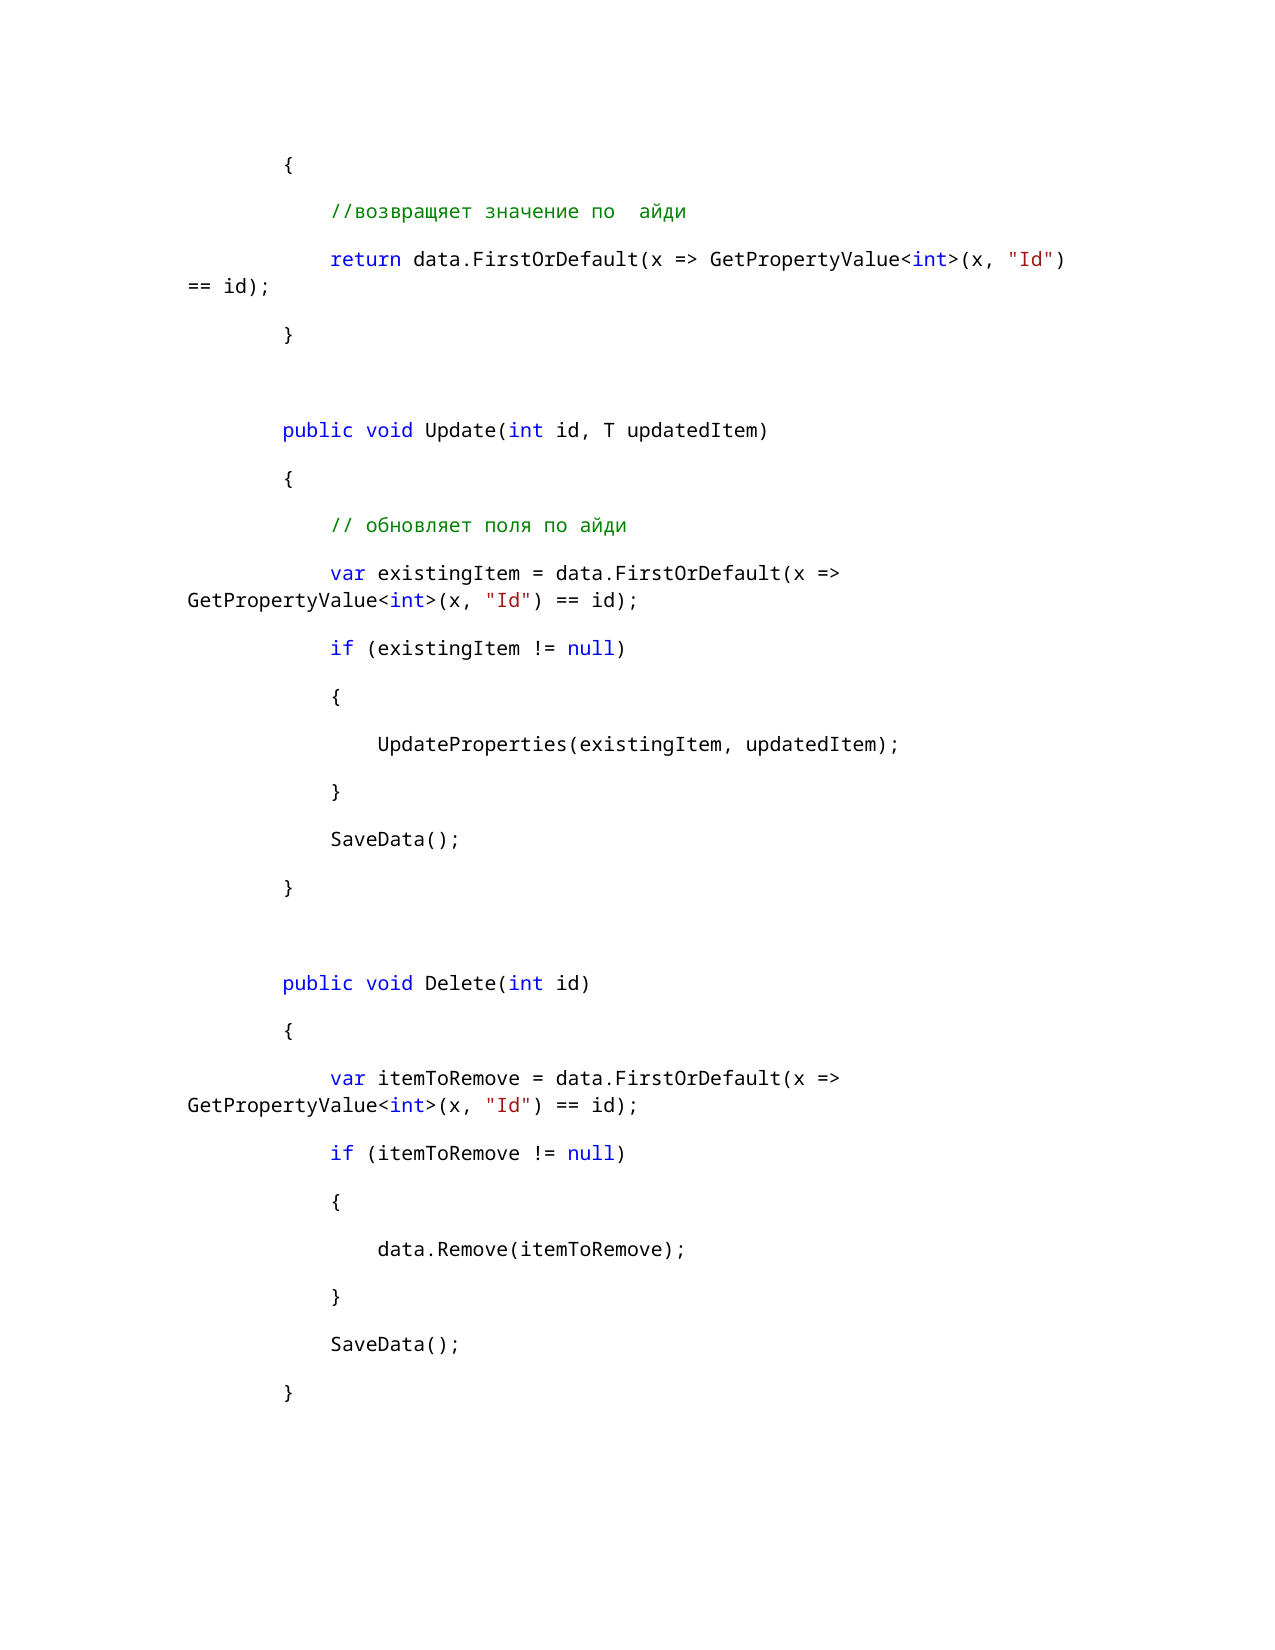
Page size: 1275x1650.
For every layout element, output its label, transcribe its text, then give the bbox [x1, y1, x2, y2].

text //возвращяет значение по айди [187, 198, 1087, 225]
text var itemToRemove = data.FirstOrDefault(x => GetPropertyValue<int>(x, "Id") == id); [187, 1064, 1087, 1118]
text data.Remove(itemToRemove); [187, 1235, 1087, 1262]
text { [187, 464, 1087, 491]
text { [187, 150, 1087, 177]
text { [187, 1017, 1087, 1044]
text var existingItem = data.FirstOrDefault(x => GetPropertyValue<int>(x, "Id") == id); [187, 559, 1087, 613]
text public void Delete(int id) [187, 969, 1087, 996]
text } [187, 873, 1087, 900]
text if (existingItem != null) [187, 634, 1087, 661]
text if (itemToRemove != null) [187, 1139, 1087, 1166]
text SaveData(); [187, 1331, 1087, 1358]
text SaveData(); [187, 826, 1087, 852]
text { [187, 682, 1087, 709]
text UpdateProperties(existingItem, updatedItem); [187, 730, 1087, 757]
text } [187, 1378, 1087, 1405]
text } [187, 778, 1087, 805]
text { [187, 1187, 1087, 1214]
text return data.FirstOrDefault(x => GetPropertyValue<int>(x, "Id") == id); [187, 246, 1087, 299]
text } [187, 320, 1087, 347]
text public void Update(int id, T updatedItem) [187, 416, 1087, 443]
text // обновляет поля по айди [187, 512, 1087, 539]
text } [187, 1283, 1087, 1310]
